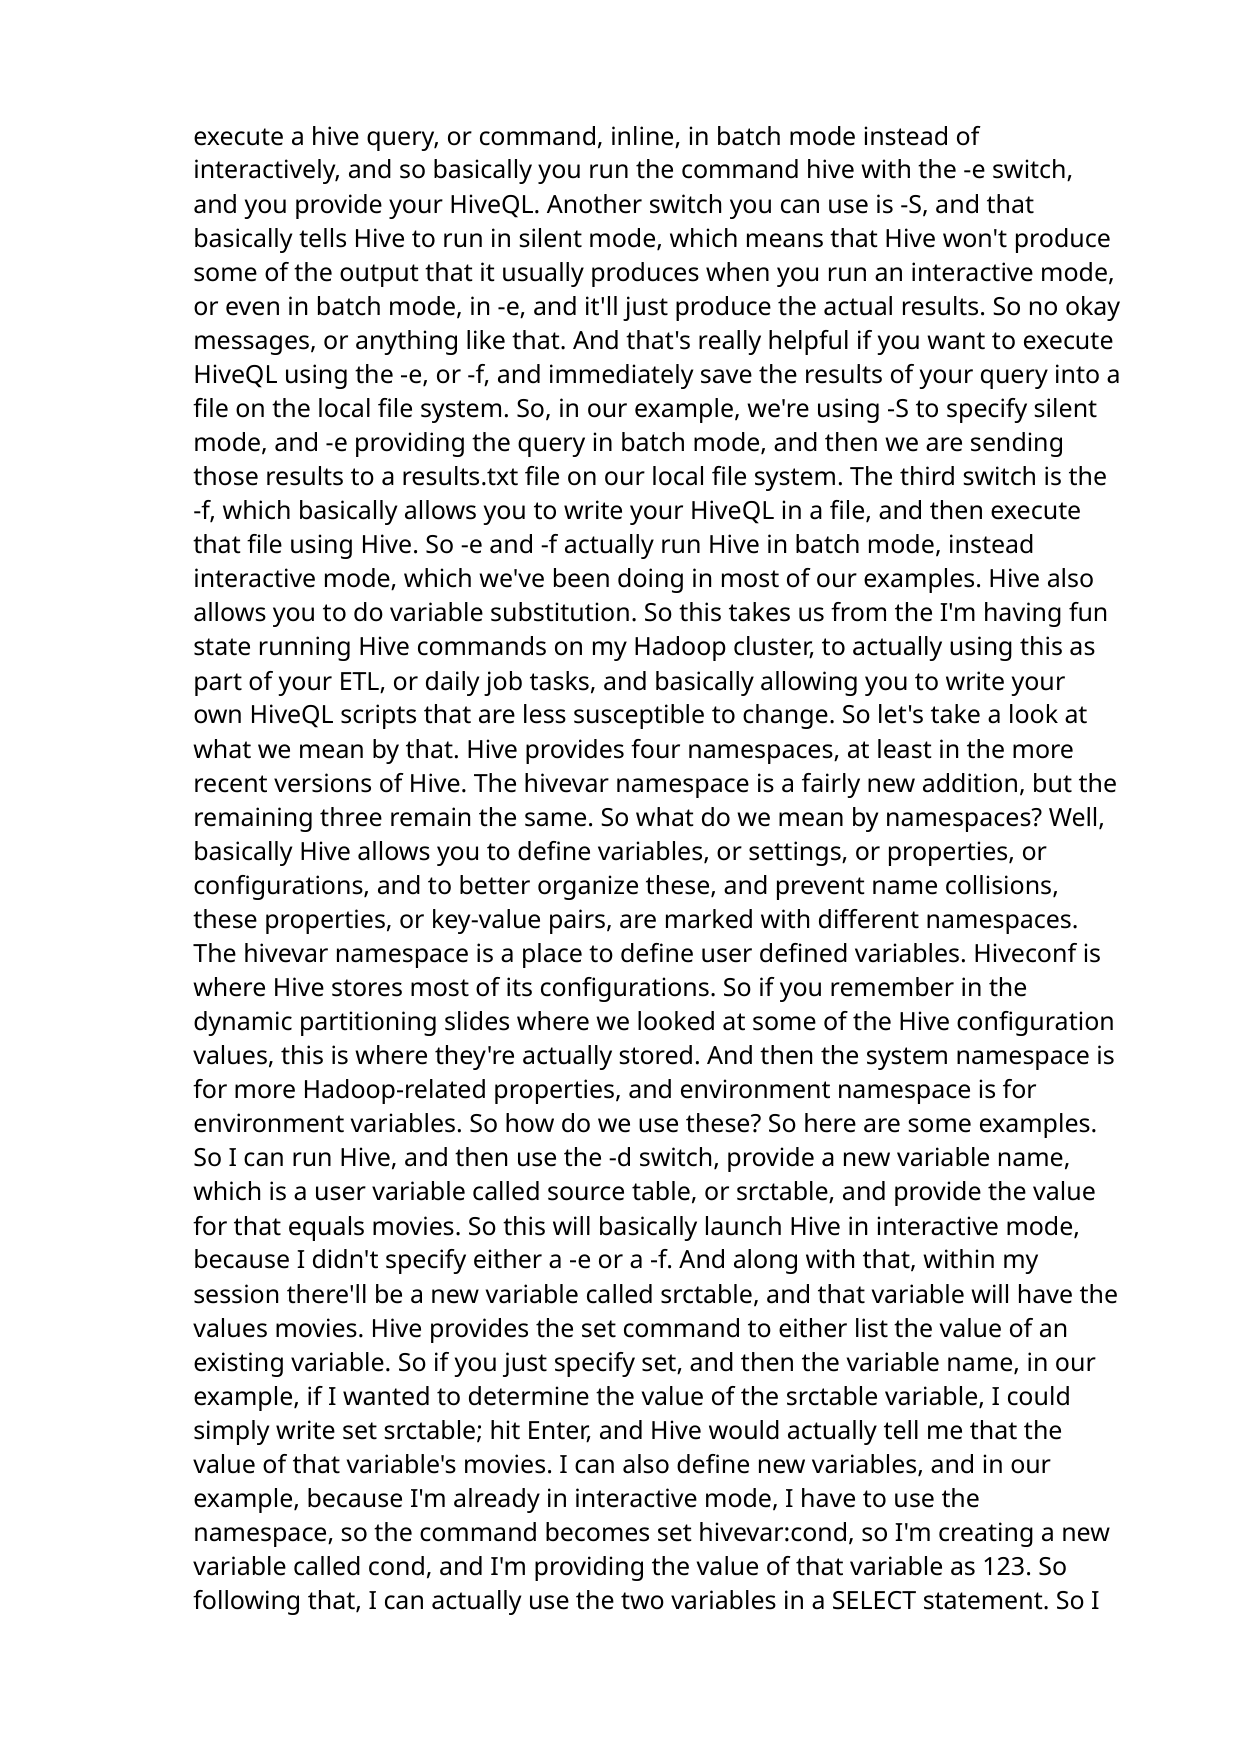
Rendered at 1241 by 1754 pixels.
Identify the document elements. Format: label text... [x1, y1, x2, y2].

list execute a hive query, or command, inline, in batch mode instead of interactively, and so basically you run the command hive with the -e switch, and you provide your HiveQL. Another switch you can use is -S, and that basically tells Hive to run in silent mode, which means that Hive won't produce some of the output that it usually produces when you run an interactive mode, or even in batch mode, in -e, and it'll just produce the actual results. So no okay messages, or anything like that. And that's really helpful if you want to execute HiveQL using the -e, or -f, and immediately save the results of your query into a file on the local file system. So, in our example, we're using -S to specify silent mode, and -e providing the query in batch mode, and then we are sending those results to a results.txt file on our local file system. The third switch is the -f, which basically allows you to write your HiveQL in a file, and then execute that file using Hive. So -e and -f actually run Hive in batch mode, instead interactive mode, which we've been doing in most of our examples. Hive also allows you to do variable substitution. So this takes us from the I'm having fun state running Hive commands on my Hadoop cluster, to actually using this as part of your ETL, or daily job tasks, and basically allowing you to write your own HiveQL scripts that are less susceptible to change. So let's take a look at what we mean by that. Hive provides four namespaces, at least in the more recent versions of Hive. The hivevar namespace is a fairly new addition, but the remaining three remain the same. So what do we mean by namespaces? Well, basically Hive allows you to define variables, or settings, or properties, or configurations, and to better organize these, and prevent name collisions, these properties, or key-value pairs, are marked with different namespaces. The hivevar namespace is a place to define user defined variables. Hiveconf is where Hive stores most of its configurations. So if you remember in the dynamic partitioning slides where we looked at some of the Hive configuration values, this is where they're actually stored. And then the system namespace is for more Hadoop-related properties, and environment namespace is for environment variables. So how do we use these? So here are some examples. So I can run Hive, and then use the -d switch, provide a new variable name, which is a user variable called source table, or srctable, and provide the value for that equals movies. So this will basically launch Hive in interactive mode, because I didn't specify either a -e or a -f. And along with that, within my session there'll be a new variable called srctable, and that variable will have the values movies. Hive provides the set command to either list the value of an existing variable. So if you just specify set, and then the variable name, in our example, if I wanted to determine the value of the srctable variable, I could simply write set srctable; hit Enter, and Hive would actually tell me that the value of that variable's movies. I can also define new variables, and in our example, because I'm already in interactive mode, I have to use the namespace, so the command becomes set hivevar:cond, so I'm creating a new variable called cond, and I'm providing the value of that variable as 123. So following that, I can actually use the two variables in a SELECT statement. So I [156, 118, 1122, 1617]
